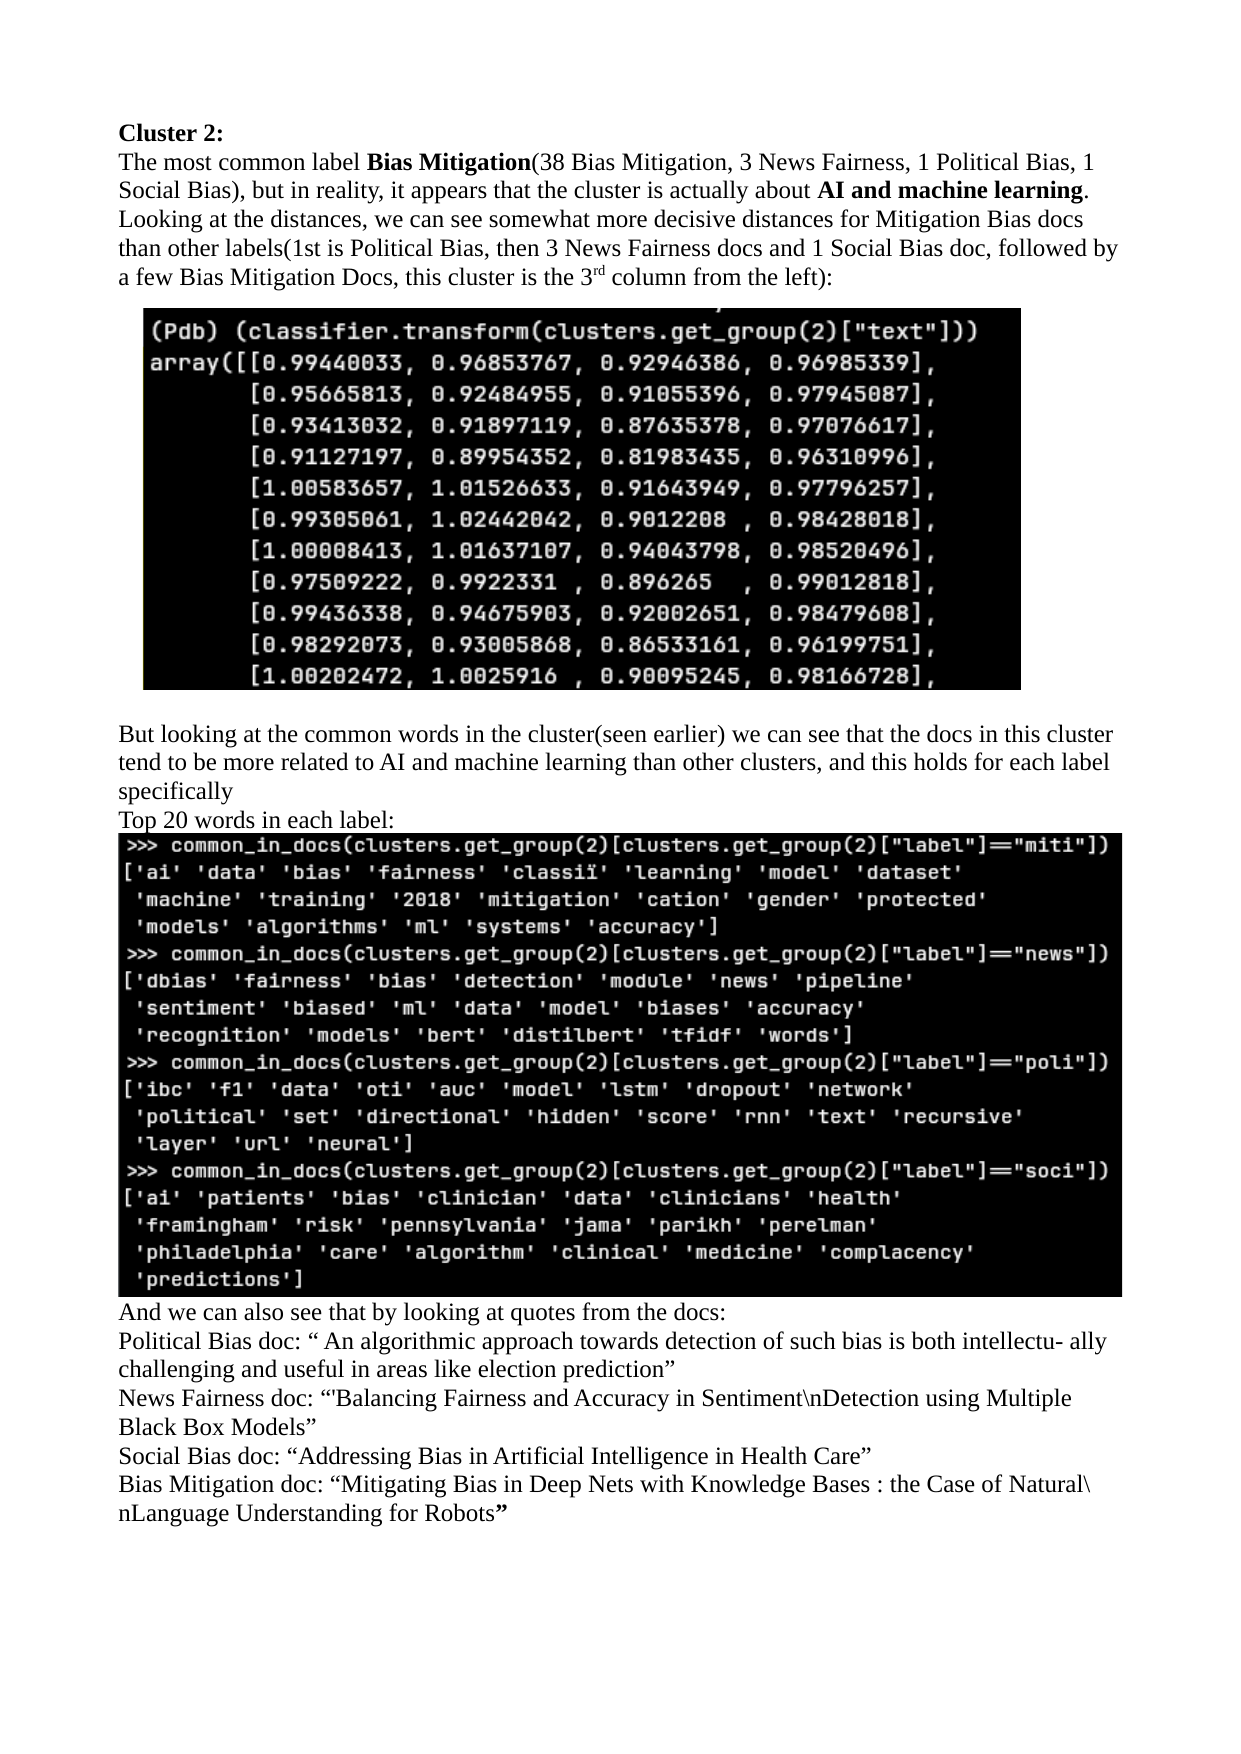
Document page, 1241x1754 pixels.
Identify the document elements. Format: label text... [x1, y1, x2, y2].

text Top 20 words in each label: [118, 805, 1122, 833]
text Bias Mitigation doc: “Mitigating Bias in Deep Nets with Knowledge Bases : the Case of Natural\nLanguage Understanding for Robots” [118, 1469, 1122, 1527]
text And we can also see that by looking at quotes from the docs: [118, 1297, 1122, 1326]
picture [142, 308, 1021, 690]
text Political Bias doc: “ An algorithmic approach towards detection of such bias is both intellectu- ally challenging and useful in areas like election prediction” [118, 1326, 1122, 1383]
text The most common label Bias Mitigation(38 Bias Mitigation, 3 News Fairness, 1 Political Bias, 1 Social Bias), but in reality, it appears that the cluster is actually about AI and machine learning. [118, 147, 1122, 204]
picture [118, 833, 1123, 1297]
text Social Bias doc: “Addressing Bias in Artificial Intelligence in Health Care” [118, 1441, 1122, 1469]
text News Fairness doc: “'Balancing Fairness and Accuracy in Sentiment\nDetection using Multiple Black Box Models” [118, 1383, 1122, 1441]
text Looking at the distances, we can see somewhat more decisive distances for Mitigation Bias docs than other labels(1st is Political Bias, then 3 News Fairness docs and 1 Social Bias doc, followed by a few Bias Mitigation Docs, this cluster is the 3rd column from the left): [118, 204, 1122, 291]
text But looking at the common words in the cluster(seen earlier) we can see that the docs in this cluster tend to be more related to AI and machine learning than other clusters, and this holds for each label specifically [118, 719, 1122, 805]
text Cluster 2: [118, 118, 1122, 147]
